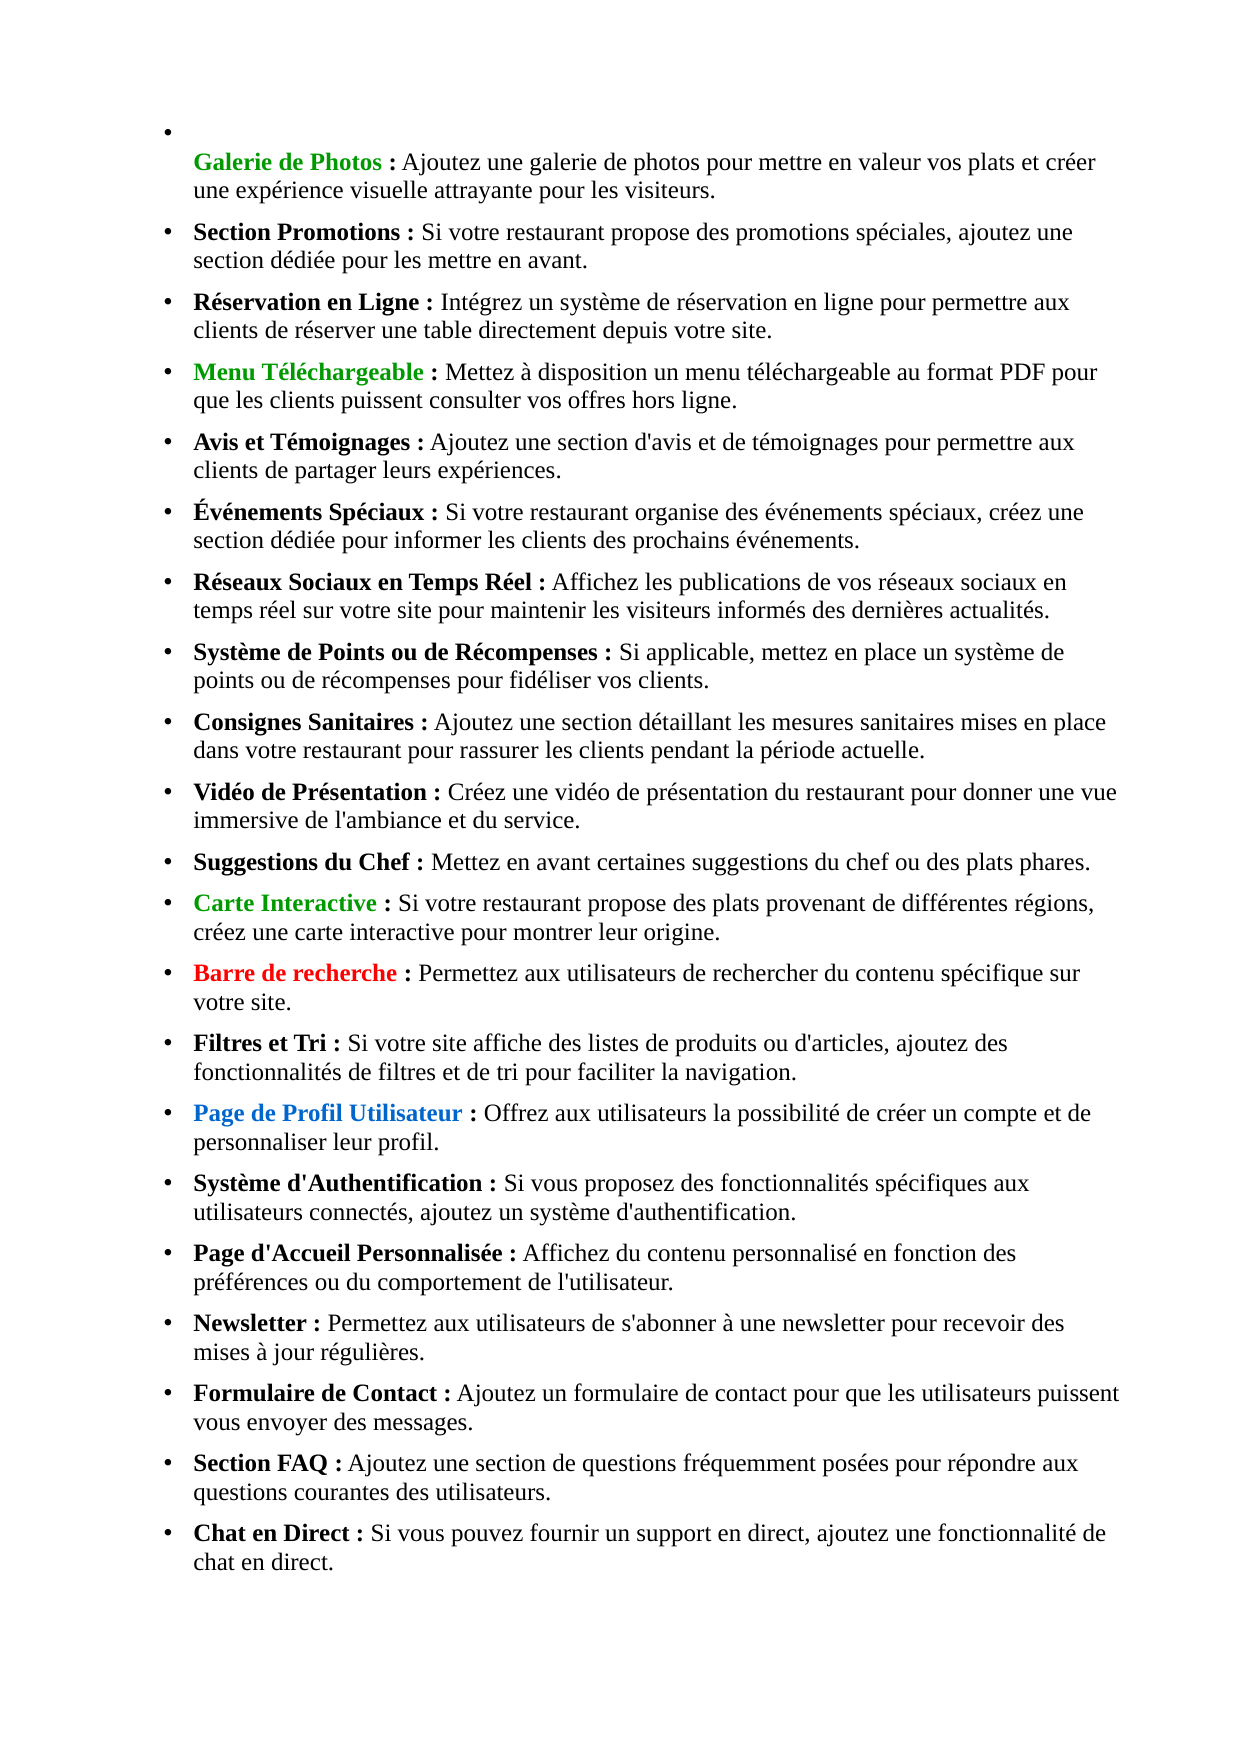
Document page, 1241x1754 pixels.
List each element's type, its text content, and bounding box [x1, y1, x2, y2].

list Consignes Sanitaires : Ajoutez une section détaillant les mesures sanitaires mises en place dans votre restaurant pour rassurer les clients pendant la période actuelle. [164, 707, 1122, 764]
list Carte Interactive : Si votre restaurant propose des plats provenant de différentes régions, créez une carte interactive pour montrer leur origine. [164, 888, 1122, 946]
list Système de Points ou de Récompenses : Si applicable, mettez en place un système de points ou de récompenses pour fidéliser vos clients. [164, 637, 1122, 694]
list Page d'Accueil Personnalisée : Affichez du contenu personnalisé en fonction des préférences ou du comportement de l'utilisateur. [164, 1238, 1122, 1296]
list Chat en Direct : Si vous pouvez fournir un support en direct, ajoutez une fonctionnalité de chat en direct. [164, 1518, 1122, 1576]
list Menu Téléchargeable : Mettez à disposition un menu téléchargeable au format PDF pour que les clients puissent consulter vos offres hors ligne. [164, 357, 1122, 414]
list Page de Profil Utilisateur : Offrez aux utilisateurs la possibilité de créer un compte et de personnaliser leur profil. [164, 1098, 1122, 1156]
list Réseaux Sociaux en Temps Réel : Affichez les publications de vos réseaux sociaux en temps réel sur votre site pour maintenir les visiteurs informés des dernières actualités. [164, 567, 1122, 624]
list Section Promotions : Si votre restaurant propose des promotions spéciales, ajoutez une section dédiée pour les mettre en avant. [164, 217, 1122, 274]
list Événements Spéciaux : Si votre restaurant organise des événements spéciaux, créez une section dédiée pour informer les clients des prochains événements. [164, 497, 1122, 554]
list Section FAQ : Ajoutez une section de questions fréquemment posées pour répondre aux questions courantes des utilisateurs. [164, 1448, 1122, 1506]
list Barre de recherche : Permettez aux utilisateurs de rechercher du contenu spécifique sur votre site. [164, 958, 1122, 1016]
list Newsletter : Permettez aux utilisateurs de s'abonner à une newsletter pour recevoir des mises à jour régulières. [164, 1308, 1122, 1366]
list Suggestions du Chef : Mettez en avant certaines suggestions du chef ou des plats phares. [164, 847, 1122, 876]
list Avis et Témoignages : Ajoutez une section d'avis et de témoignages pour permettre aux clients de partager leurs expériences. [164, 427, 1122, 484]
list Réservation en Ligne : Intégrez un système de réservation en ligne pour permettre aux clients de réserver une table directement depuis votre site. [164, 287, 1122, 344]
list Galerie de Photos : Ajoutez une galerie de photos pour mettre en valeur vos plats et créer une expérience visuelle attrayante pour les visiteurs. [164, 118, 1122, 204]
list Vidéo de Présentation : Créez une vidéo de présentation du restaurant pour donner une vue immersive de l'ambiance et du service. [164, 777, 1122, 834]
list Système d'Authentification : Si vous proposez des fonctionnalités spécifiques aux utilisateurs connectés, ajoutez un système d'authentification. [164, 1168, 1122, 1226]
list Filtres et Tri : Si votre site affiche des listes de produits ou d'articles, ajoutez des fonctionnalités de filtres et de tri pour faciliter la navigation. [164, 1028, 1122, 1086]
list Formulaire de Contact : Ajoutez un formulaire de contact pour que les utilisateurs puissent vous envoyer des messages. [164, 1378, 1122, 1436]
